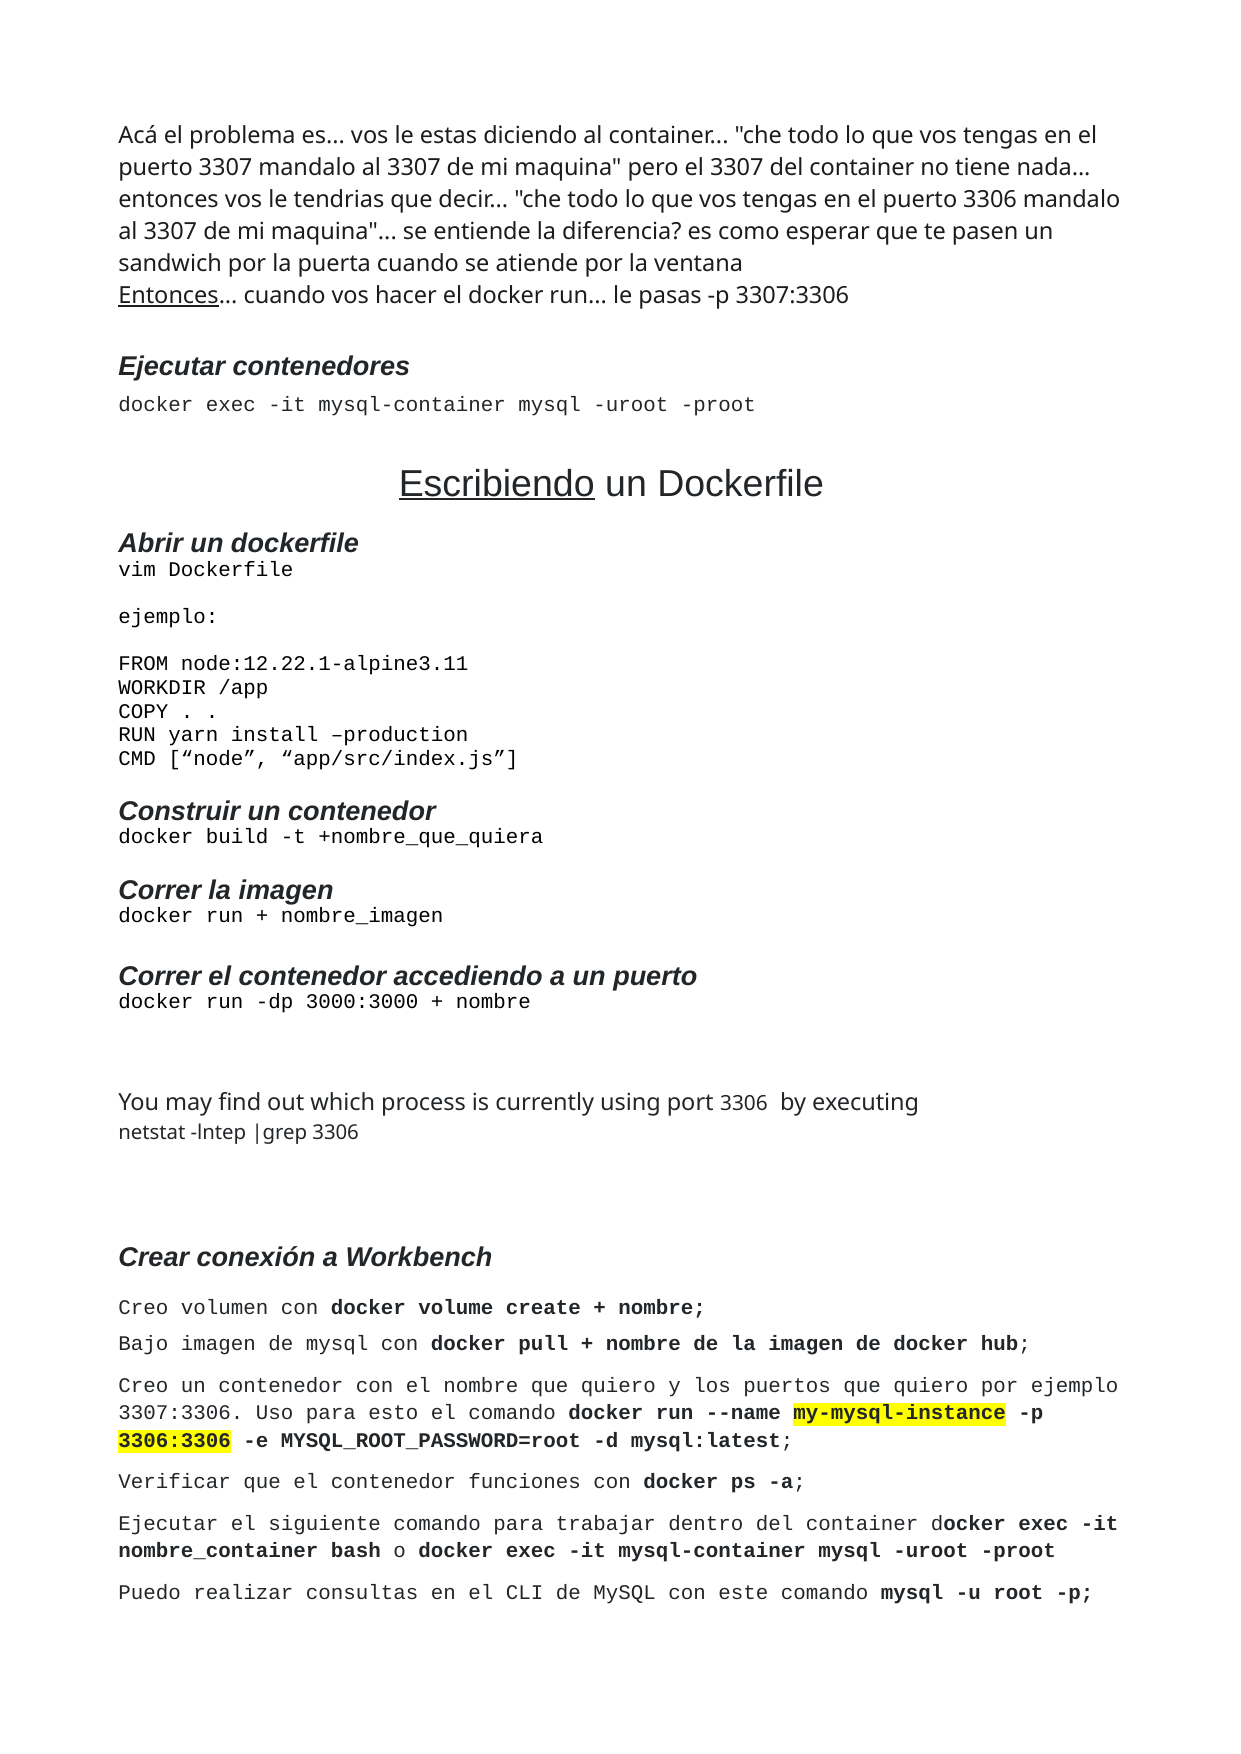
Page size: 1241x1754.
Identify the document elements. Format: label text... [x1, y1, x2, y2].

text RUN yarn install –production [118, 724, 1122, 748]
text Puedo realizar consultas en el CLI de MySQL con este comando mysql -u root -p; [118, 1582, 1122, 1606]
text docker run -dp 3000:3000 + nombre [118, 991, 1122, 1015]
text Escribiendo un Dockerfile [118, 461, 1122, 504]
text WORKDIR /app [118, 677, 1122, 701]
text Abrir un dockerfile [118, 527, 1122, 559]
text Entonces... cuando vos hacer el docker run... le pasas -p 3307:3306 [118, 278, 1122, 310]
text Verificar que el contenedor funciones con docker ps -a; [118, 1471, 1122, 1495]
text docker build -t +nombre_que_quiera [118, 826, 1122, 850]
text Construir un contenedor [118, 795, 1122, 826]
text Acá el problema es... vos le estas diciendo al container... "che todo lo que vos tengas en el puerto 3307 mandalo al 3307 de mi maquina" pero el 3307 del container no tiene nada... entonces vos le tendrias que decir... "che todo lo que vos tengas en el puerto 3306 mandalo al 3307 de mi maquina"... se entiende la diferencia? es como esperar que te pasen un sandwich por la puerta cuando se atiende por la ventana [118, 118, 1122, 278]
text FROM node:12.22.1-alpine3.11 [118, 653, 1122, 677]
subtitle Creo volumen con docker volume create + nombre; [118, 1297, 1122, 1321]
text Creo un contenedor con el nombre que quiero y los puertos que quiero por ejemplo 3307:3306. Uso para esto el comando docker run --name my-mysql-instance -p 3306:3306 -e MYSQL_ROOT_PASSWORD=root -d mysql:latest; [118, 1375, 1122, 1453]
subtitle Ejecutar contenedores [118, 350, 1122, 381]
text netstat -lntep |grep 3306 [118, 1118, 1122, 1145]
text docker run + nombre_imagen [118, 905, 1122, 929]
text Bajo imagen de mysql con docker pull + nombre de la imagen de docker hub; [118, 1333, 1122, 1357]
text Correr el contenedor accediendo a un puerto [118, 960, 1122, 991]
text CMD [“node”, “app/src/index.js”] [118, 748, 1122, 772]
text COPY . . [118, 701, 1122, 724]
text Correr la imagen [118, 874, 1122, 905]
text ejemplo: [118, 606, 1122, 630]
subtitle Crear conexión a Workbench [118, 1241, 1122, 1272]
text You may find out which process is currently using port 3306 by executing [118, 1086, 1122, 1118]
text Ejecutar el siguiente comando para trabajar dentro del container docker exec -it nombre_container bash o docker exec -it mysql-container mysql -uroot -proot [118, 1513, 1122, 1564]
text vim Dockerfile [118, 559, 1122, 582]
text docker exec -it mysql-container mysql -uroot -proot [118, 394, 1122, 418]
